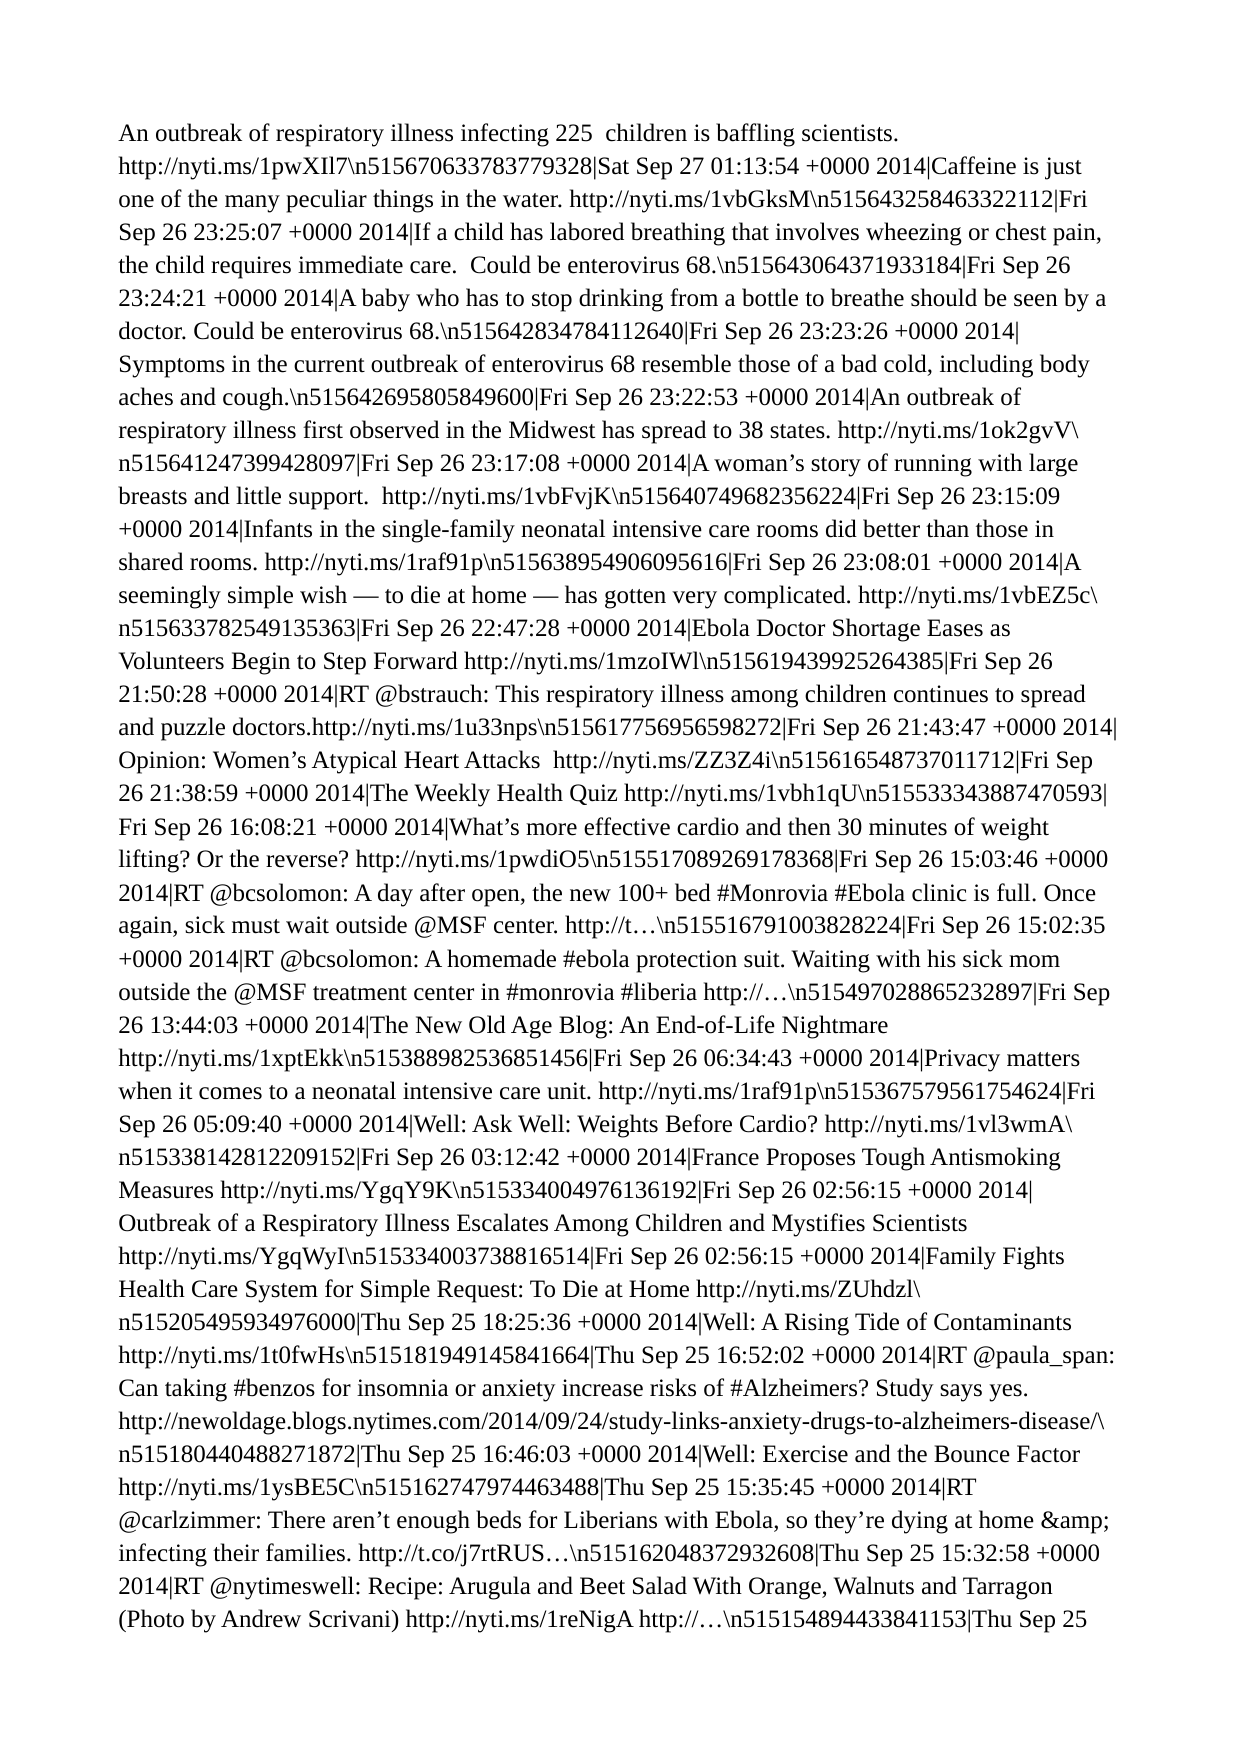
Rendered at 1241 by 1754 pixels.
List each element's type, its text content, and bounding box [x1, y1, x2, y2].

text An outbreak of respiratory illness infecting 225 children is baffling scientists. http://nyti.ms/1pwXIl7\n515670633783779328|Sat Sep 27 01:13:54 +0000 2014|Caffeine is just one of the many peculiar things in the water. http://nyti.ms/1vbGksM\n515643258463322112|Fri Sep 26 23:25:07 +0000 2014|If a child has labored breathing that involves wheezing or chest pain, the child requires immediate care. Could be enterovirus 68.\n515643064371933184|Fri Sep 26 23:24:21 +0000 2014|A baby who has to stop drinking from a bottle to breathe should be seen by a doctor. Could be enterovirus 68.\n515642834784112640|Fri Sep 26 23:23:26 +0000 2014|Symptoms in the current outbreak of enterovirus 68 resemble those of a bad cold, including body aches and cough.\n515642695805849600|Fri Sep 26 23:22:53 +0000 2014|An outbreak of respiratory illness first observed in the Midwest has spread to 38 states. http://nyti.ms/1ok2gvV\n515641247399428097|Fri Sep 26 23:17:08 +0000 2014|A woman’s story of running with large breasts and little support. http://nyti.ms/1vbFvjK\n515640749682356224|Fri Sep 26 23:15:09 +0000 2014|Infants in the single-family neonatal intensive care rooms did better than those in shared rooms. http://nyti.ms/1raf91p\n515638954906095616|Fri Sep 26 23:08:01 +0000 2014|A seemingly simple wish — to die at home — has gotten very complicated. http://nyti.ms/1vbEZ5c\n515633782549135363|Fri Sep 26 22:47:28 +0000 2014|Ebola Doctor Shortage Eases as Volunteers Begin to Step Forward http://nyti.ms/1mzoIWl\n515619439925264385|Fri Sep 26 21:50:28 +0000 2014|RT @bstrauch: This respiratory illness among children continues to spread and puzzle doctors.http://nyti.ms/1u33nps\n515617756956598272|Fri Sep 26 21:43:47 +0000 2014|Opinion: Women’s Atypical Heart Attacks http://nyti.ms/ZZ3Z4i\n515616548737011712|Fri Sep 26 21:38:59 +0000 2014|The Weekly Health Quiz http://nyti.ms/1vbh1qU\n515533343887470593|Fri Sep 26 16:08:21 +0000 2014|What’s more effective cardio and then 30 minutes of weight lifting? Or the reverse? http://nyti.ms/1pwdiO5\n515517089269178368|Fri Sep 26 15:03:46 +0000 2014|RT @bcsolomon: A day after open, the new 100+ bed #Monrovia #Ebola clinic is full. Once again, sick must wait outside @MSF center. http://t…\n515516791003828224|Fri Sep 26 15:02:35 +0000 2014|RT @bcsolomon: A homemade #ebola protection suit. Waiting with his sick mom outside the @MSF treatment center in #monrovia #liberia http://…\n515497028865232897|Fri Sep 26 13:44:03 +0000 2014|The New Old Age Blog: An End-of-Life Nightmare http://nyti.ms/1xptEkk\n515388982536851456|Fri Sep 26 06:34:43 +0000 2014|Privacy matters when it comes to a neonatal intensive care unit. http://nyti.ms/1raf91p\n515367579561754624|Fri Sep 26 05:09:40 +0000 2014|Well: Ask Well: Weights Before Cardio? http://nyti.ms/1vl3wmA\n515338142812209152|Fri Sep 26 03:12:42 +0000 2014|France Proposes Tough Antismoking Measures http://nyti.ms/YgqY9K\n515334004976136192|Fri Sep 26 02:56:15 +0000 2014|Outbreak of a Respiratory Illness Escalates Among Children and Mystifies Scientists http://nyti.ms/YgqWyI\n515334003738816514|Fri Sep 26 02:56:15 +0000 2014|Family Fights Health Care System for Simple Request: To Die at Home http://nyti.ms/ZUhdzl\n515205495934976000|Thu Sep 25 18:25:36 +0000 2014|Well: A Rising Tide of Contaminants http://nyti.ms/1t0fwHs\n515181949145841664|Thu Sep 25 16:52:02 +0000 2014|RT @paula_span: Can taking #benzos for insomnia or anxiety increase risks of #Alzheimers? Study says yes. http://newoldage.blogs.nytimes.com/2014/09/24/study-links-anxiety-drugs-to-alzheimers-disease/\n515180440488271872|Thu Sep 25 16:46:03 +0000 2014|Well: Exercise and the Bounce Factor http://nyti.ms/1ysBE5C\n515162747974463488|Thu Sep 25 15:35:45 +0000 2014|RT @carlzimmer: There aren’t enough beds for Liberians with Ebola, so they’re dying at home &amp; infecting their families. http://t.co/j7rtRUS…\n515162048372932608|Thu Sep 25 15:32:58 +0000 2014|RT @nytimeswell: Recipe: Arugula and Beet Salad With Orange, Walnuts and Tarragon (Photo by Andrew Scrivani) http://nyti.ms/1reNigA http://…\n515154894433841153|Thu Sep 25 [118, 118, 1122, 1633]
